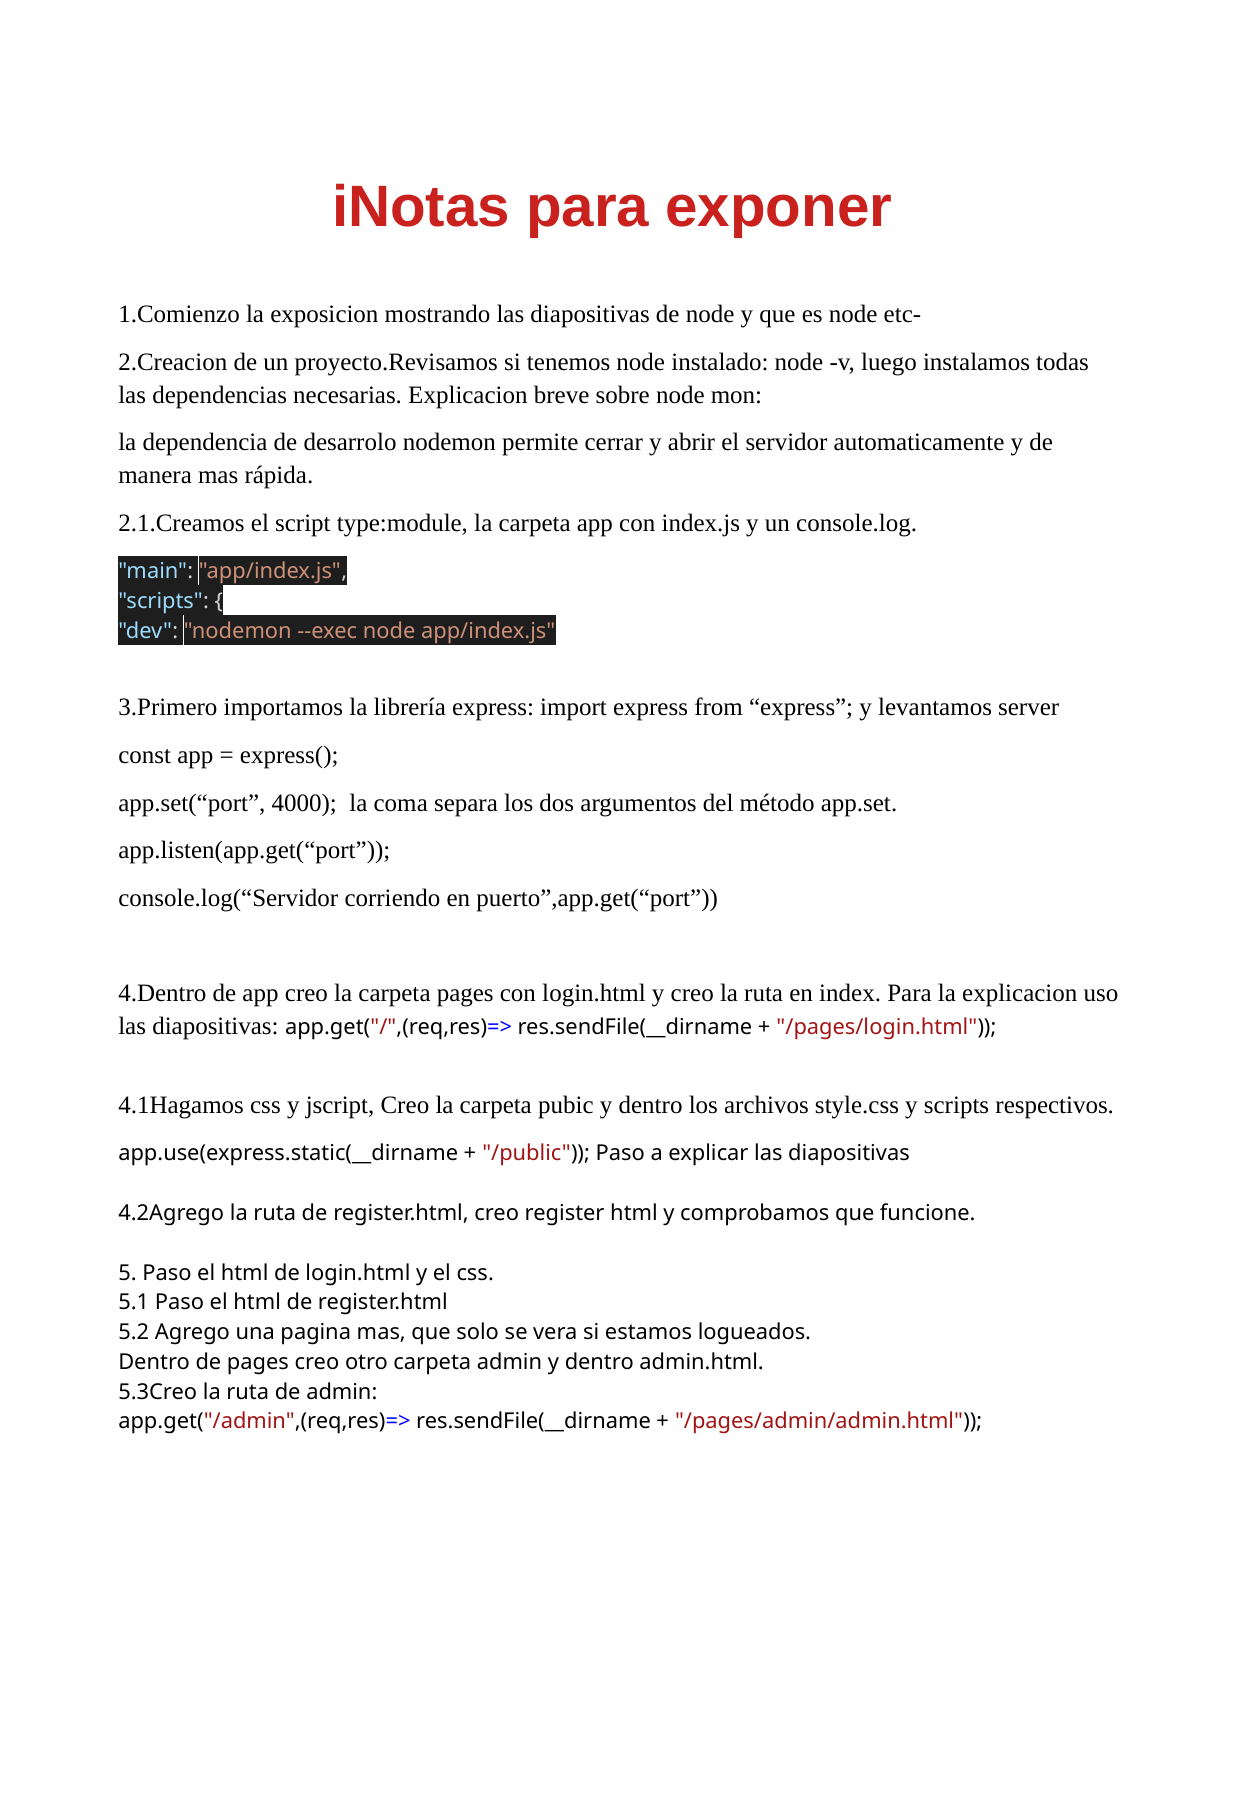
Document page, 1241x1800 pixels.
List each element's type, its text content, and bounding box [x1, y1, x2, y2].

text 4.1Hagamos css y jscript, Creo la carpeta pubic y dentro los archivos style.css y scripts respectivos. [118, 1090, 1122, 1118]
text const app = express(); [118, 740, 1122, 769]
text 5.1 Paso el html de register.html [118, 1286, 1122, 1316]
text 4.2Agrego la ruta de register.html, creo register html y comprobamos que funcione. [118, 1197, 1122, 1227]
text 5.2 Agrego una pagina mas, que solo se vera si estamos logueados. [118, 1316, 1122, 1346]
text 2.Creacion de un proyecto.Revisamos si tenemos node instalado: node -v, luego instalamos todas las dependencias necesarias. Explicacion breve sobre node mon: [118, 347, 1122, 408]
text 2.1.Creamos el script type:module, la carpeta app con index.js y un console.log. [118, 508, 1122, 537]
text console.log(“Servidor corriendo en puerto”,app.get(“port”)) [118, 883, 1122, 912]
text "scripts": { [118, 585, 1122, 615]
text "main": "app/index.js", [118, 556, 1122, 585]
text 3.Primero importamos la librería express: import express from “express”; y levantamos server [118, 692, 1122, 721]
text app.get("/admin",(req,res)=> res.sendFile(__dirname + "/pages/admin/admin.html")); [118, 1406, 1122, 1435]
text 1.Comienzo la exposicion mostrando las diapositivas de node y que es node etc- [118, 299, 1122, 328]
text 4.Dentro de app creo la carpeta pages con login.html y creo la ruta en index. Para la explicacion uso las diapositivas: app.get("/",(req,res)=> res.sendFile(__dirname + "/pages/login.html")); [118, 978, 1122, 1041]
text 5.3Creo la ruta de admin: [118, 1376, 1122, 1406]
text app.set(“port”, 4000); la coma separa los dos argumentos del método app.set. [118, 788, 1122, 816]
title iNotas para exponer [118, 172, 1122, 239]
text app.use(express.static(__dirname + "/public")); Paso a explicar las diapositivas [118, 1137, 1122, 1167]
text la dependencia de desarrolo nodemon permite cerrar y abrir el servidor automaticamente y de manera mas rápida. [118, 427, 1122, 489]
text "dev": "nodemon --exec node app/index.js" [118, 615, 1122, 645]
text Dentro de pages creo otro carpeta admin y dentro admin.html. [118, 1346, 1122, 1376]
text 5. Paso el html de login.html y el css. [118, 1257, 1122, 1286]
text app.listen(app.get(“port”)); [118, 835, 1122, 864]
